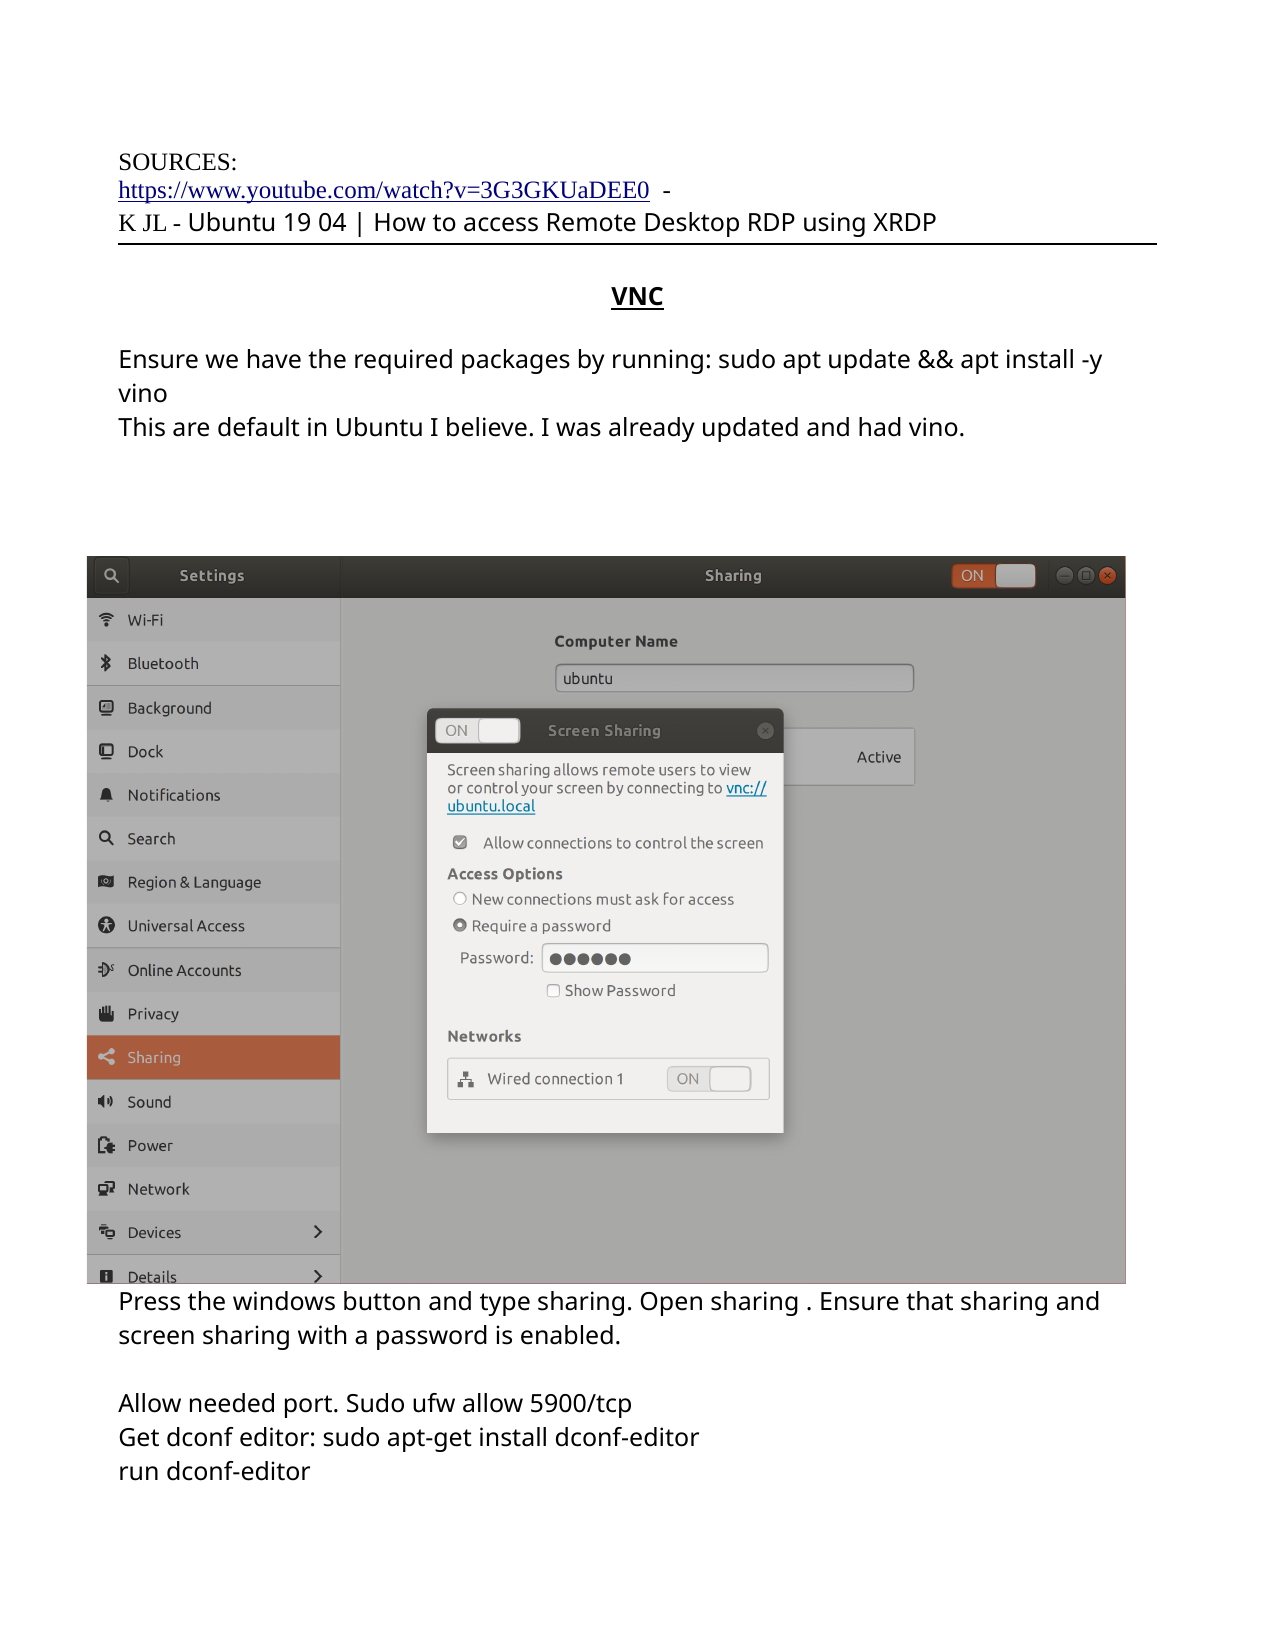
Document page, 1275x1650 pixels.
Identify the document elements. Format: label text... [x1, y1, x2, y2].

text run dconf-editor [118, 1453, 1157, 1488]
picture [86, 556, 1126, 1284]
text K JL - Ubuntu 19 04 | How to access Remote Desktop RDP using XRDP [118, 204, 1157, 243]
text SOURCES: https://www.youtube.com/watch?v=3G3GKUaDEE0 - [118, 147, 1157, 204]
text Allow needed port. Sudo ufw allow 5900/tcp [118, 1385, 1157, 1419]
text This are default in Ubuntu I believe. I was already updated and had vino. [118, 410, 1157, 444]
text Press the windows button and type sharing. Open sharing . Ensure that sharing and screen sharing with a password is enabled. [118, 536, 1157, 1385]
text VNC [118, 279, 1157, 313]
text Ensure we have the required packages by running: sudo apt update && apt install -y vino [118, 342, 1157, 410]
text Get dconf editor: sudo apt-get install dconf-editor [118, 1419, 1157, 1453]
